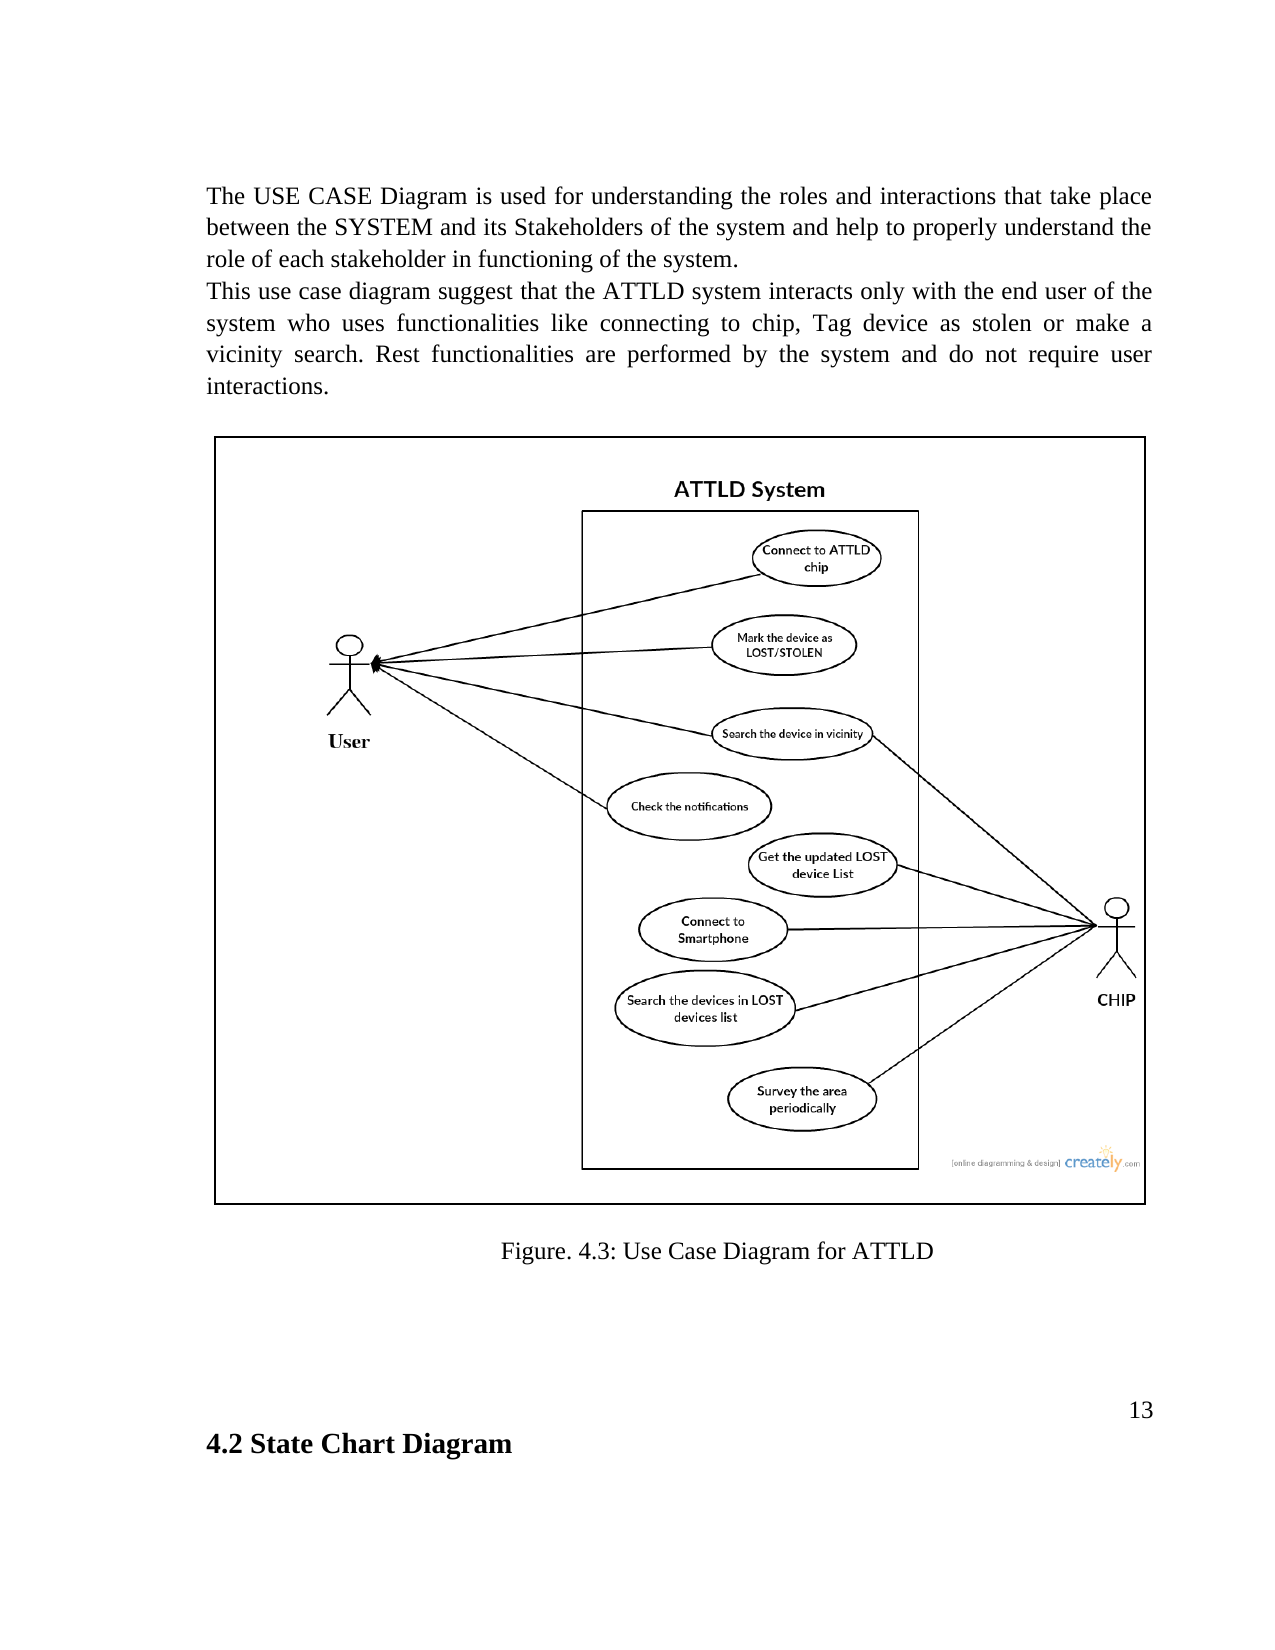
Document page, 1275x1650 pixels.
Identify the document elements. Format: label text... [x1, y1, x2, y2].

text The USE CASE Diagram is used for understanding the roles and interactions that take place between the SYSTEM and its Stakeholders of the system and help to properly understand the role of each stakeholder in functioning of the system. [206, 182, 1153, 273]
text 13 [206, 1396, 1153, 1424]
table_header [216, 438, 1144, 1203]
picture [318, 467, 1144, 1175]
text Figure. 4.3: Use Case Diagram for ATTLD [206, 1237, 1153, 1265]
text 4.2 State Chart Diagram [206, 1428, 1153, 1460]
text This use case diagram suggest that the ATTLD system interacts only with the end user of the system who uses functionalities like connecting to chip, Tag device as stolen or make a vicinity search. Rest functionalities are performed by the system and do not require user interactions. [206, 277, 1153, 400]
